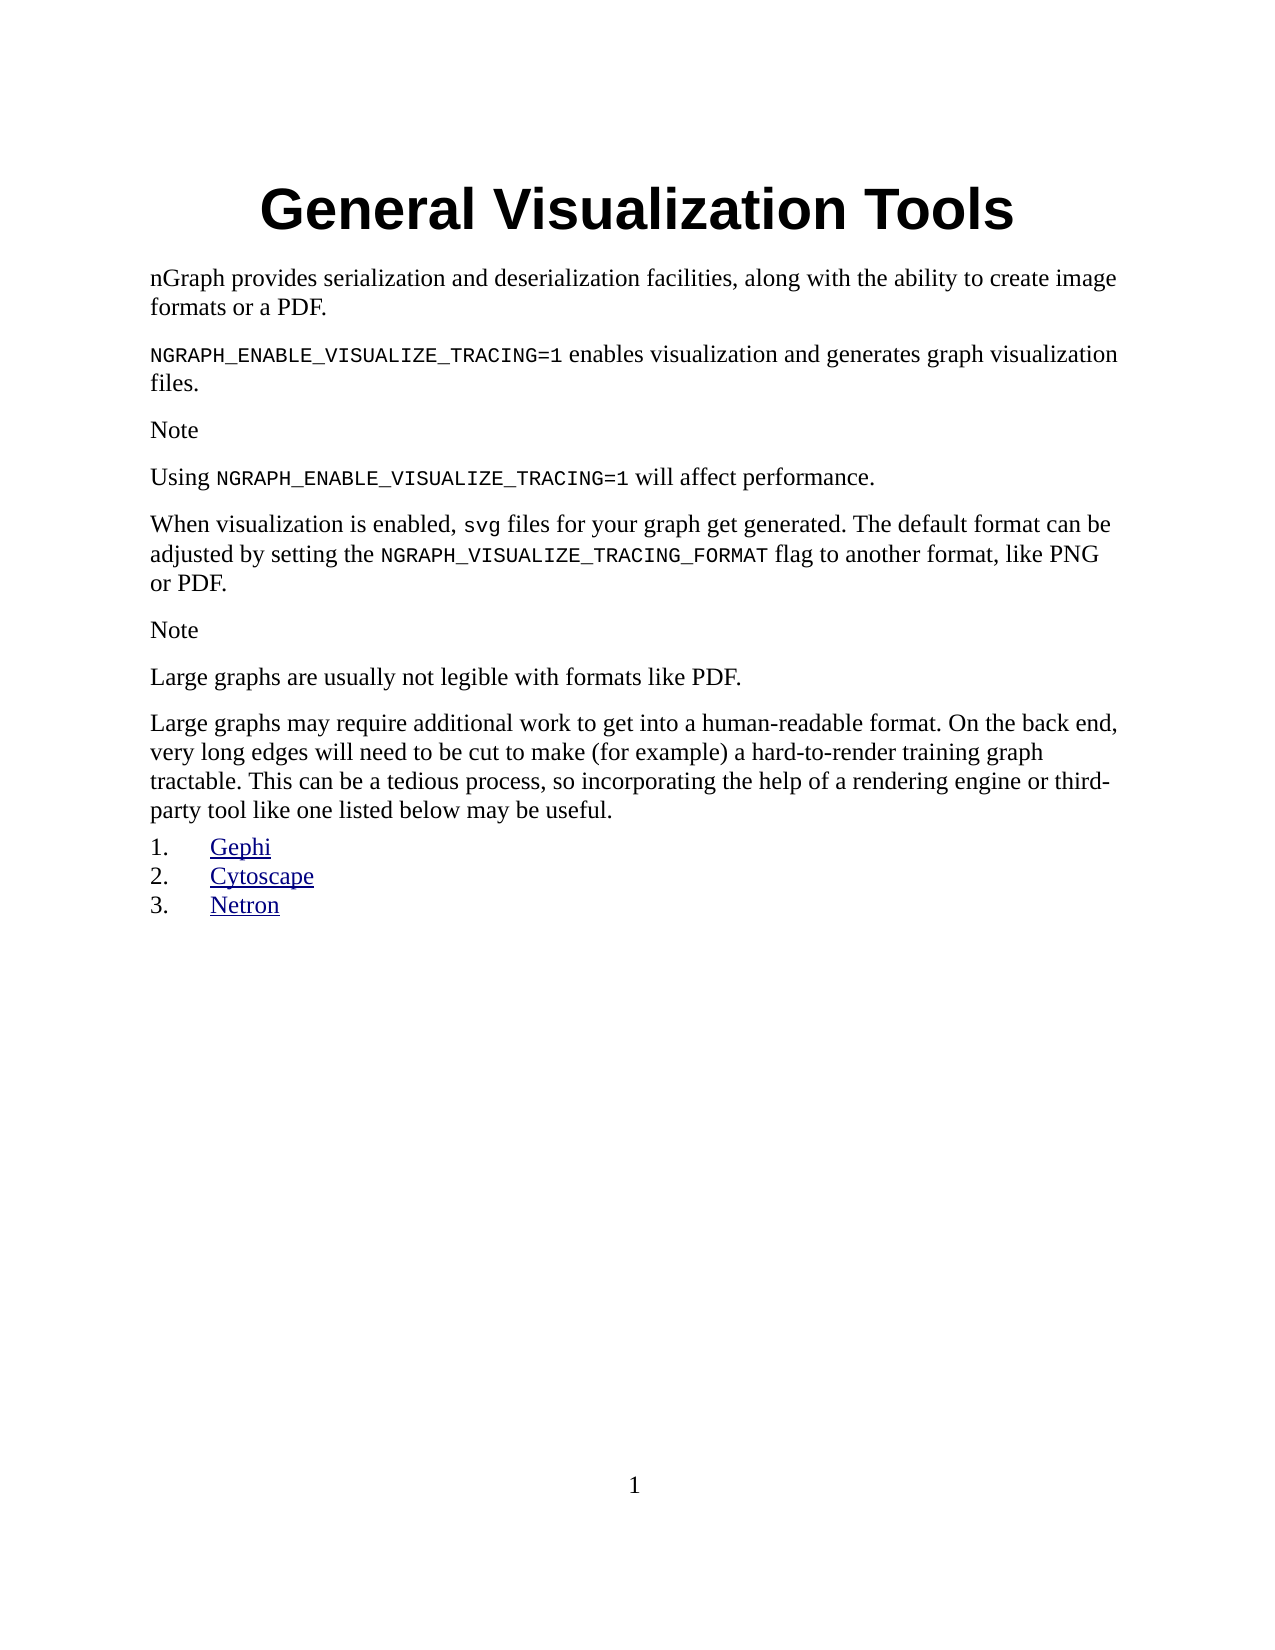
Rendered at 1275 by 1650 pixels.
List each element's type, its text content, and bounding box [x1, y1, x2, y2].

text NGRAPH_ENABLE_VISUALIZE_TRACING=1 enables visualization and generates graph visualization files. [150, 339, 1125, 397]
text When visualization is enabled, svg files for your graph get generated. The default format can be adjusted by setting the NGRAPH_VISUALIZE_TRACING_FORMAT flag to another format, like PNG or PDF. [150, 509, 1125, 597]
list Netron [150, 890, 1125, 919]
text Large graphs may require additional work to get into a human-readable format. On the back end, very long edges will need to be cut to make (for example) a hard-to-render training graph tractable. This can be a tedious process, so incorporating the help of a rendering engine or third-party tool like one listed below may be useful. [150, 708, 1125, 823]
text Using NGRAPH_ENABLE_VISUALIZE_TRACING=1 will affect performance. [150, 462, 1125, 491]
text Note [150, 615, 1125, 644]
text Note [150, 415, 1125, 444]
list Gephi [150, 832, 1125, 861]
text Large graphs are usually not legible with formats like PDF. [150, 662, 1125, 691]
list Cytoscape [150, 861, 1125, 890]
title General Visualization Tools [150, 175, 1125, 242]
text nGraph provides serialization and deserialization facilities, along with the ability to create image formats or a PDF. [150, 263, 1125, 321]
